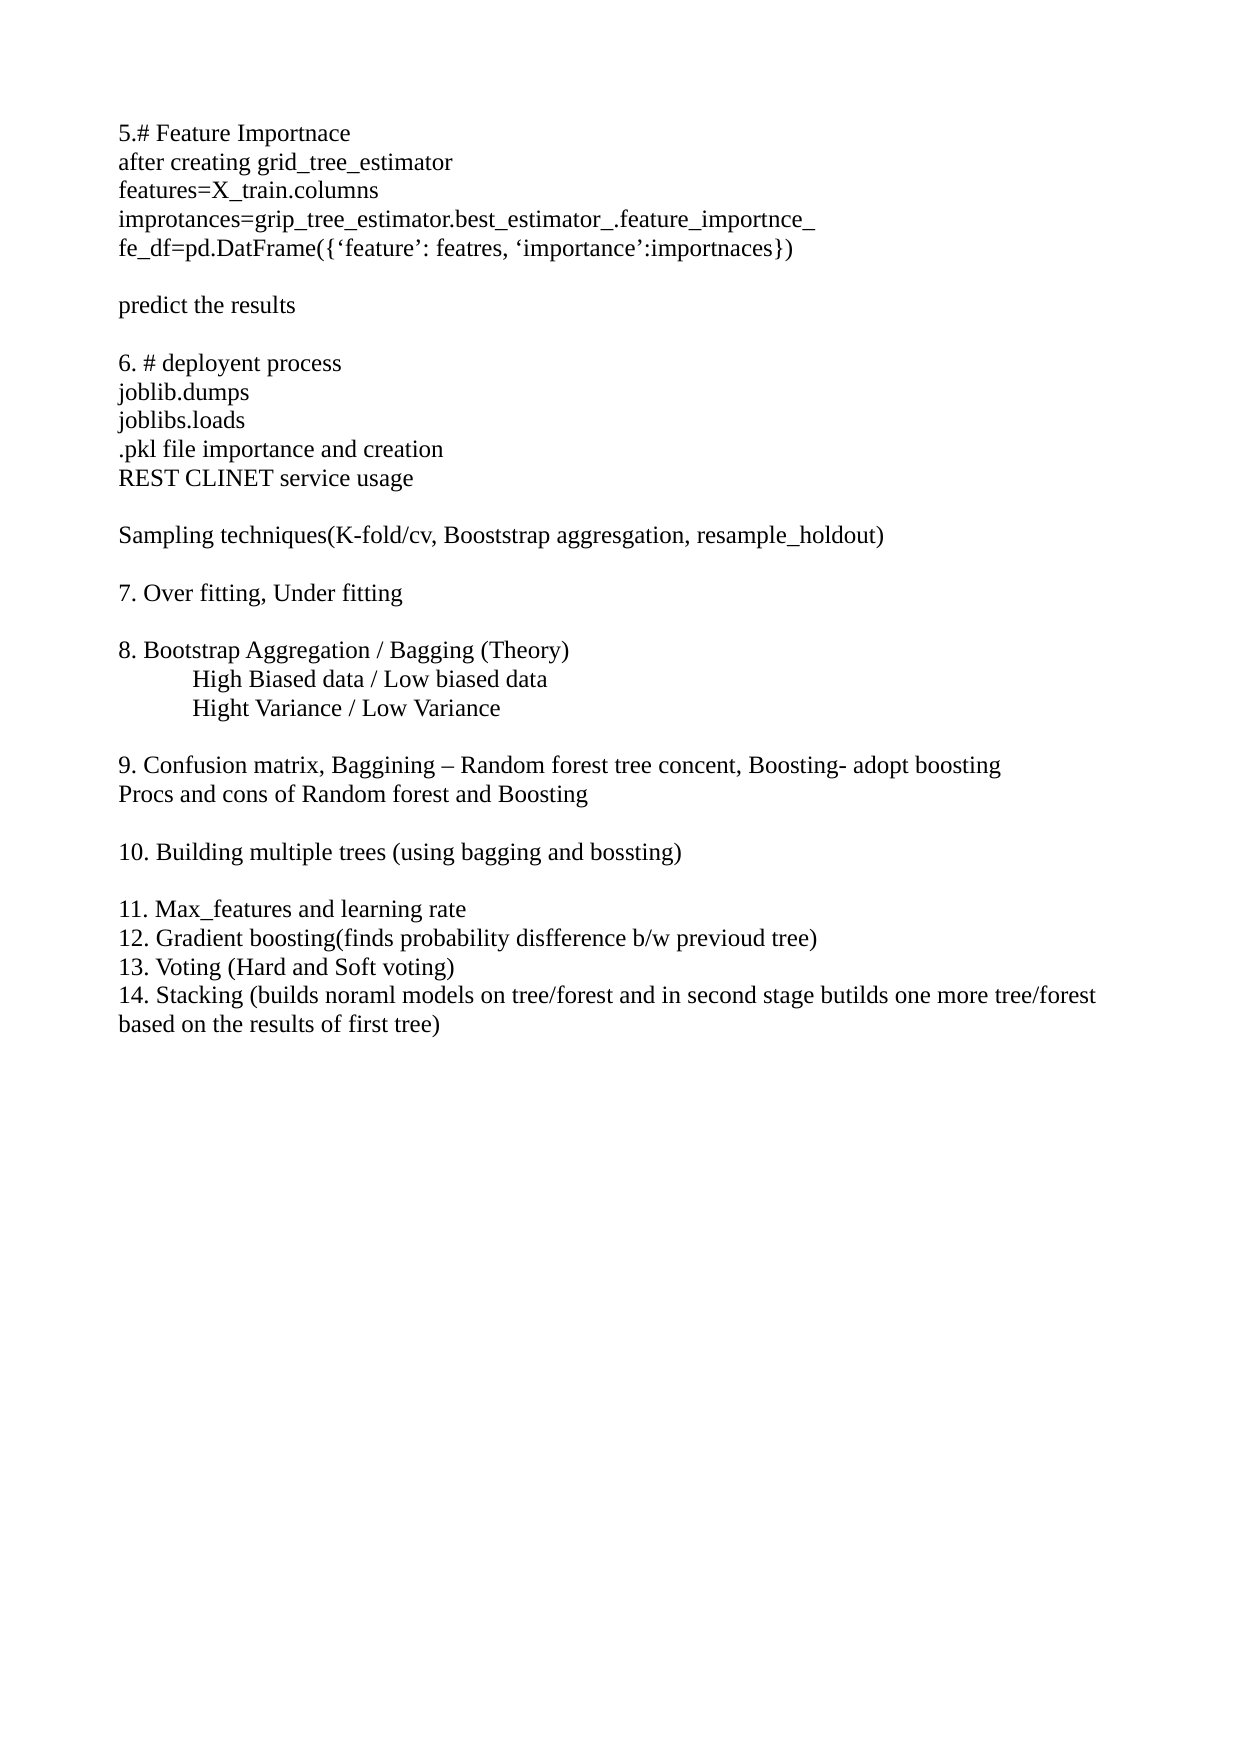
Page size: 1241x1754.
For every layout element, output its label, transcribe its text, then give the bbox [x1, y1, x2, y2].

text improtances=grip_tree_estimator.best_estimator_.feature_importnce_ [118, 204, 1122, 233]
text after creating grid_tree_estimator [118, 147, 1122, 176]
text 14. Stacking (builds noraml models on tree/forest and in second stage butilds one more tree/forest based on the results of first tree) [118, 981, 1122, 1038]
text High Biased data / Low biased data [118, 664, 1122, 693]
text Hight Variance / Low Variance [118, 693, 1122, 722]
text joblibs.loads [118, 406, 1122, 434]
text Sampling techniques(K-fold/cv, Booststrap aggresgation, resample_holdout) [118, 521, 1122, 549]
text 10. Building multiple trees (using bagging and bossting) [118, 837, 1122, 866]
text 8. Bootstrap Aggregation / Bagging (Theory) [118, 636, 1122, 664]
text 6. # deployent process [118, 348, 1122, 377]
text .pkl file importance and creation [118, 434, 1122, 463]
text Procs and cons of Random forest and Boosting [118, 779, 1122, 808]
text 11. Max_features and learning rate [118, 894, 1122, 923]
text 9. Confusion matrix, Baggining – Random forest tree concent, Boosting- adopt boosting [118, 751, 1122, 779]
text 12. Gradient boosting(finds probability disfference b/w previoud tree) [118, 923, 1122, 952]
text fe_df=pd.DatFrame({‘feature’: featres, ‘importance’:importnaces}) [118, 233, 1122, 262]
text REST CLINET service usage [118, 463, 1122, 492]
text features=X_train.columns [118, 176, 1122, 204]
text predict the results [118, 291, 1122, 319]
text 5.# Feature Importnace [118, 118, 1122, 147]
text 13. Voting (Hard and Soft voting) [118, 952, 1122, 981]
text 7. Over fitting, Under fitting [118, 578, 1122, 607]
text joblib.dumps [118, 377, 1122, 406]
